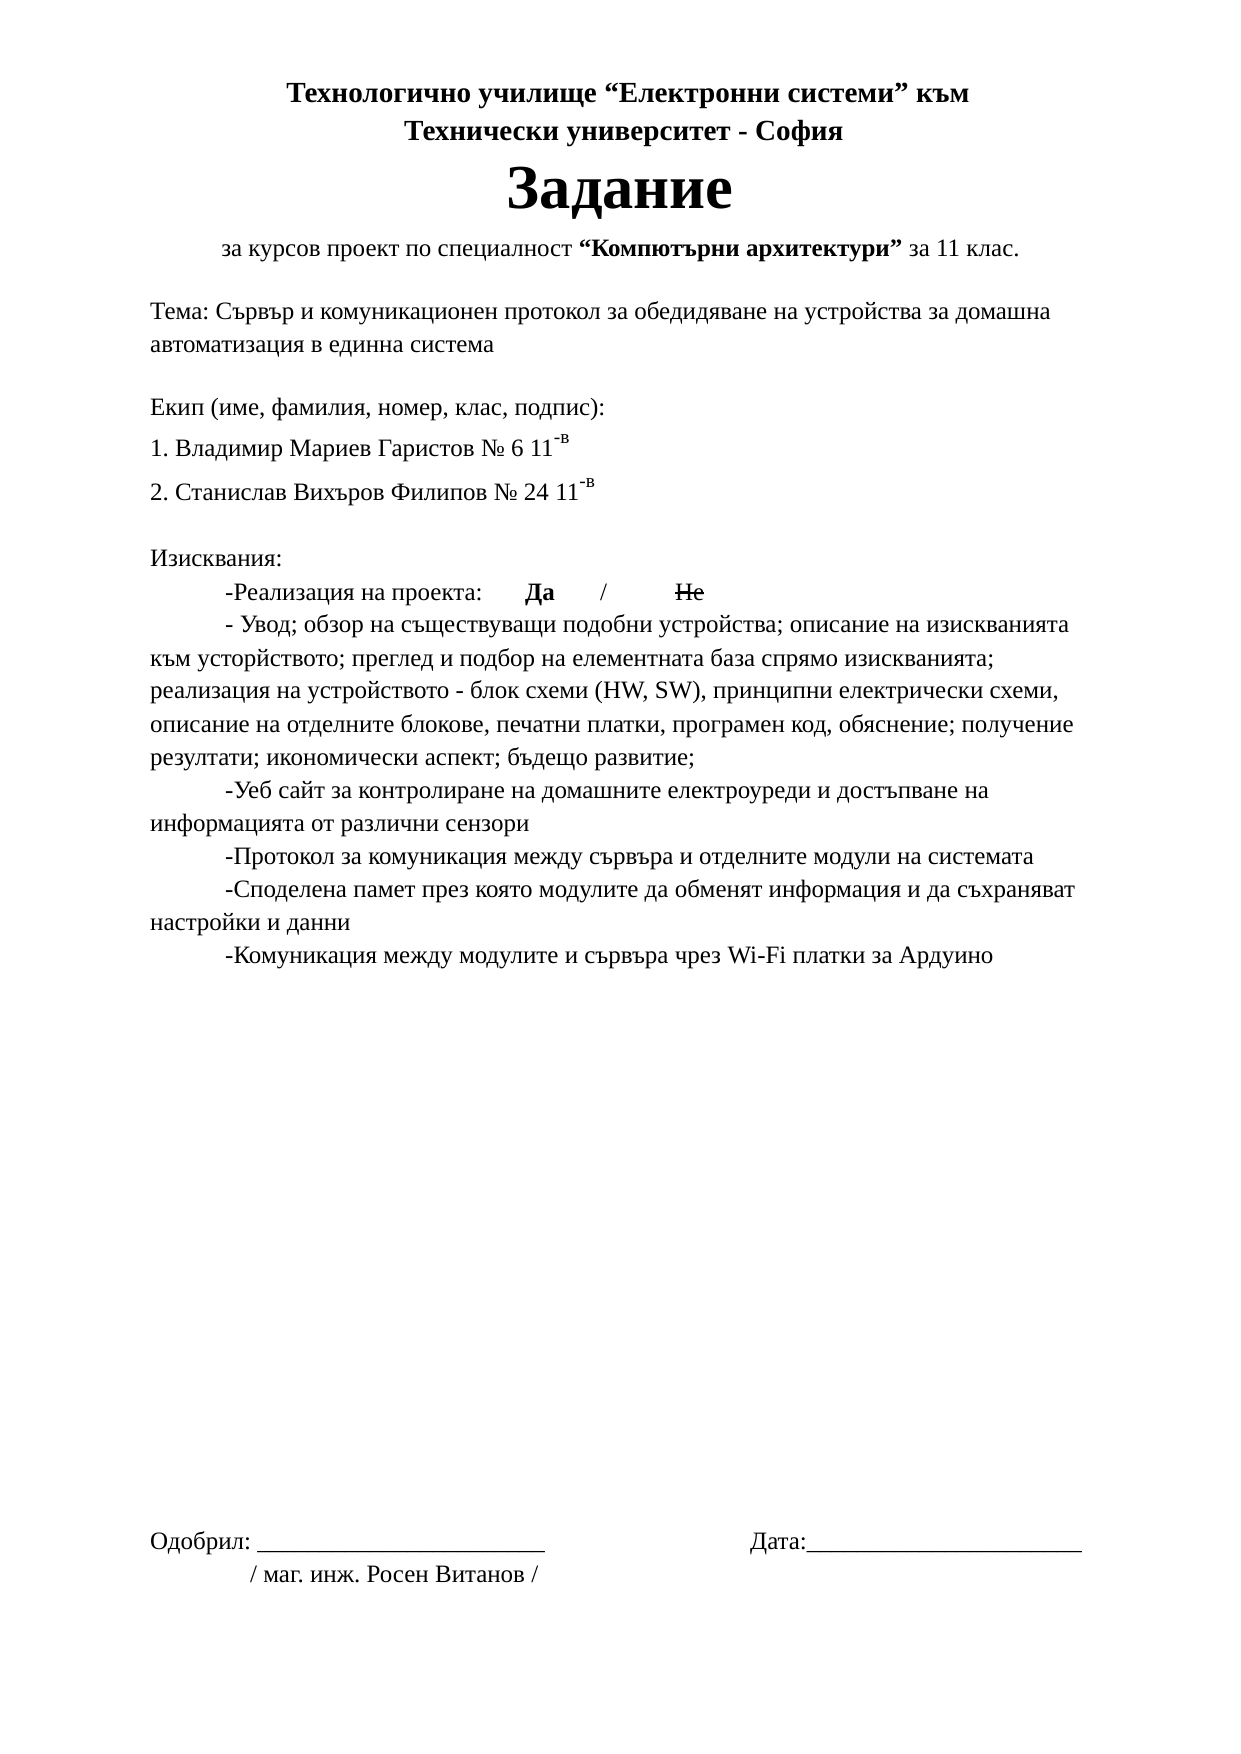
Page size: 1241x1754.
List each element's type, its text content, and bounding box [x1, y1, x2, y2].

text Тема: Сървър и комуникационен протокол за обедидяване на устройства за домашна автоматизация в единна система [150, 296, 1090, 358]
text -Реализация на проекта: Да / Не [150, 577, 1090, 605]
text 2. Станислав Вихъров Филипов № 24 11-в [150, 469, 1090, 508]
text Одобрил: _______________________ Дата:______________________ [150, 1526, 1090, 1554]
text за курсов проект по специалност “Компютърни архитектури” за 11 клас. [150, 233, 1090, 261]
text Екип (име, фамилия, номер, клас, подпис): [150, 392, 1090, 421]
text / маг. инж. Росен Витанов / [150, 1559, 1090, 1587]
text Изисквания: [150, 543, 1090, 572]
text Задание [150, 150, 1090, 222]
text -Уеб сайт за контролиране на домашните електроуреди и достъпване на информацията от различни сензори [150, 775, 1090, 836]
text -Споделена памет през която модулите да обменят информация и да съхраняват настройки и данни [150, 874, 1090, 936]
text -Протокол за комуникация между сървъра и отделните модули на системата [150, 841, 1090, 869]
text - Увод; обзор на съществуващи подобни устройства; описание на изискванията към усторйството; преглед и подбор на елементната база спрямо изискванията; реализация на устройството - блок схеми (HW, SW), принципни електрически схеми, описание на отделните блокове, печатни платки, програмен код, обяснение; получение резултати; икономически аспект; бъдещо развитие; [150, 609, 1090, 770]
text 1. Владимир Мариев Гаристов № 6 11-в [150, 425, 1090, 463]
text -Комуникация между модулите и сървъра чрез Wi-Fi платки за Ардуино [150, 940, 1090, 968]
